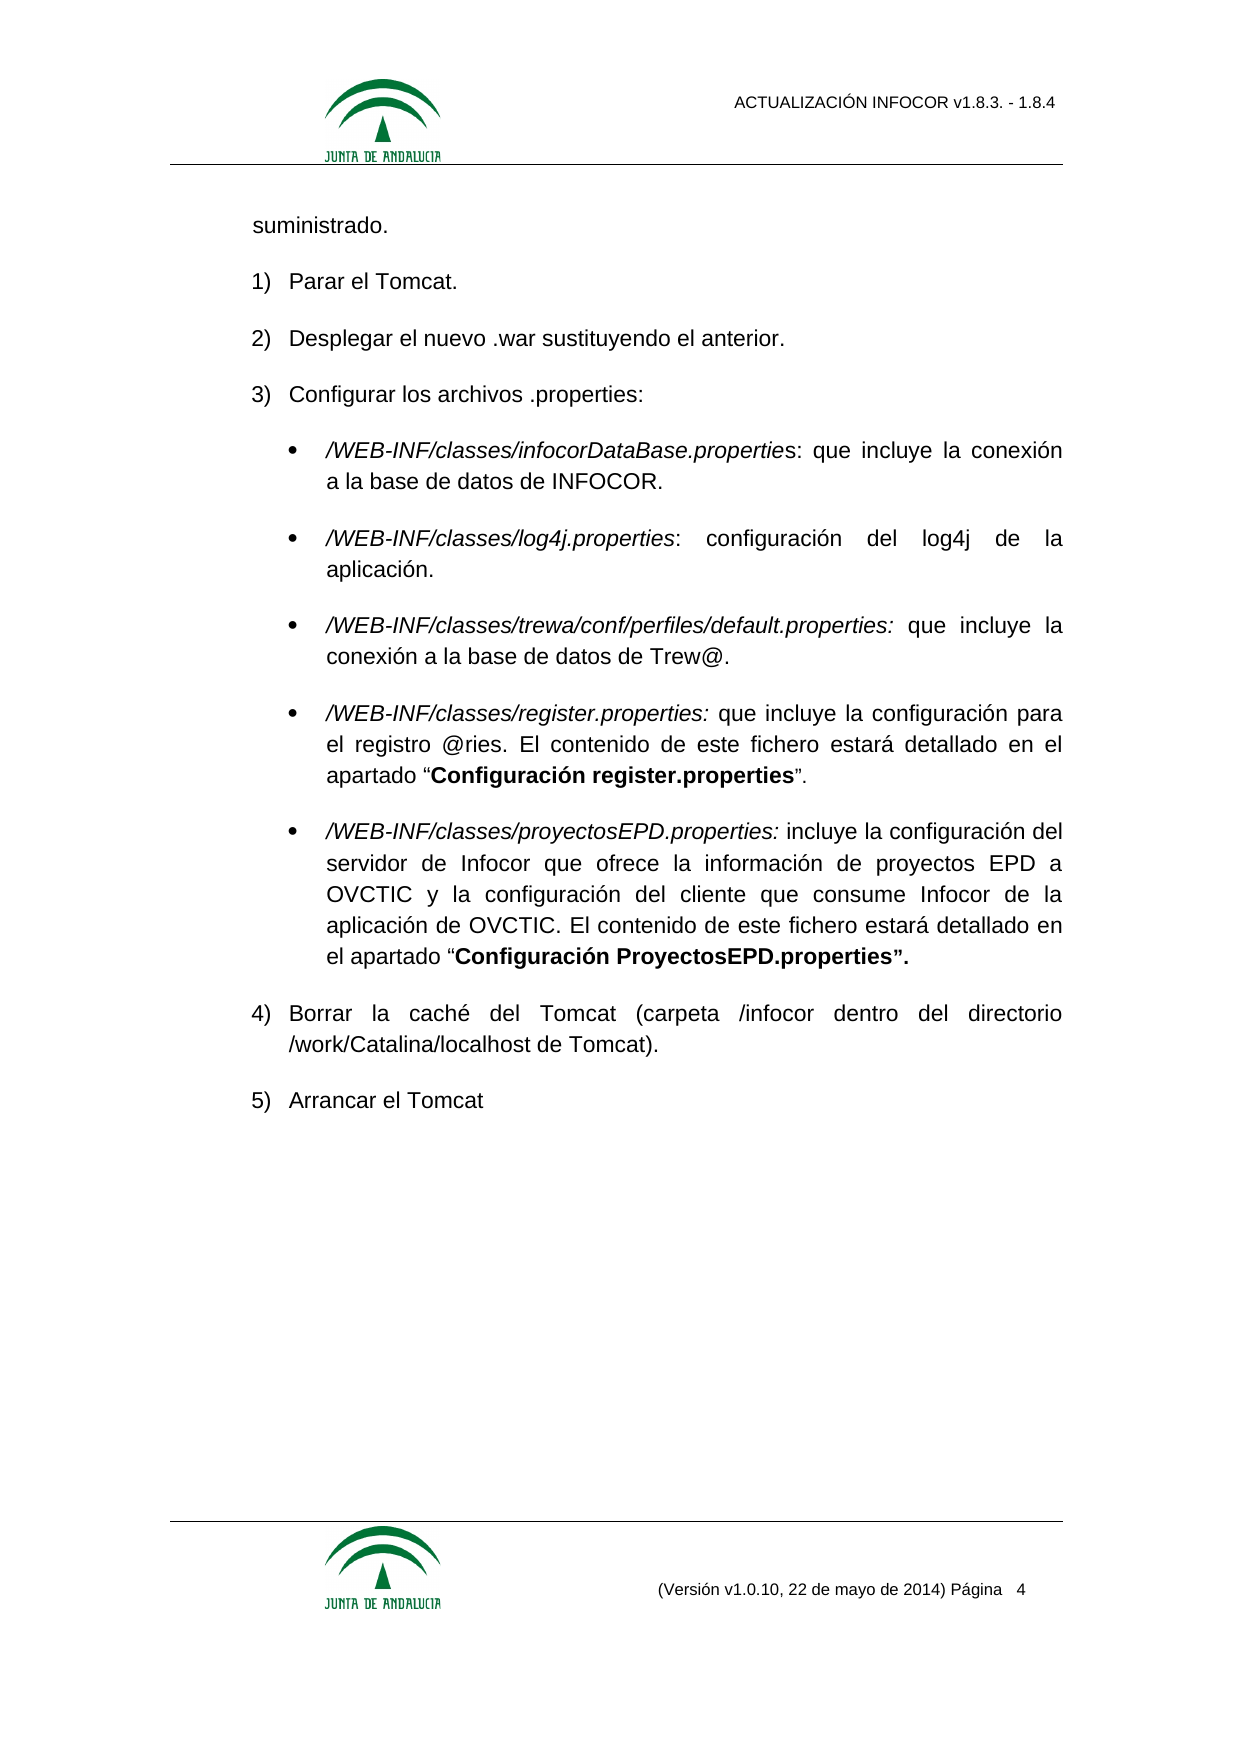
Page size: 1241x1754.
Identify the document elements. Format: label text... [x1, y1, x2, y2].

list /WEB-INF/classes/trewa/conf/perfiles/default.properties: que incluye la conexión a la base de datos de Trew@. [288, 608, 1063, 671]
list Arrancar el Tomcat [251, 1083, 1063, 1115]
list /WEB-INF/classes/log4j.properties: configuración del log4j de la aplicación. [288, 521, 1063, 583]
list Configurar los archivos .properties: [251, 377, 1063, 408]
picture [324, 1526, 441, 1609]
list Parar el Tomcat. [251, 265, 1063, 296]
list /WEB-INF/classes/infocorDataBase.properties: que incluye la conexión a la base de datos de INFOCOR. [288, 433, 1063, 496]
list /WEB-INF/classes/register.properties: que incluye la configuración para el registro @ries. El contenido de este fichero estará detallado en el apartado “Configuración register.properties”. [288, 696, 1063, 790]
list Desplegar el nuevo .war sustituyendo el anterior. [251, 321, 1063, 352]
list Borrar la caché del Tomcat (carpeta /infocor dentro del directorio /work/Catalina/localhost de Tomcat). [251, 996, 1063, 1058]
list /WEB-INF/classes/proyectosEPD.properties: incluye la configuración del servidor de Infocor que ofrece la información de proyectos EPD a OVCTIC y la configuración del cliente que consume Infocor de la aplicación de OVCTIC. El contenido de este fichero estará detallado en el apartado “Configuración ProyectosEPD.properties”. [288, 815, 1063, 971]
list suministrado. [215, 208, 1063, 240]
picture [324, 79, 441, 162]
